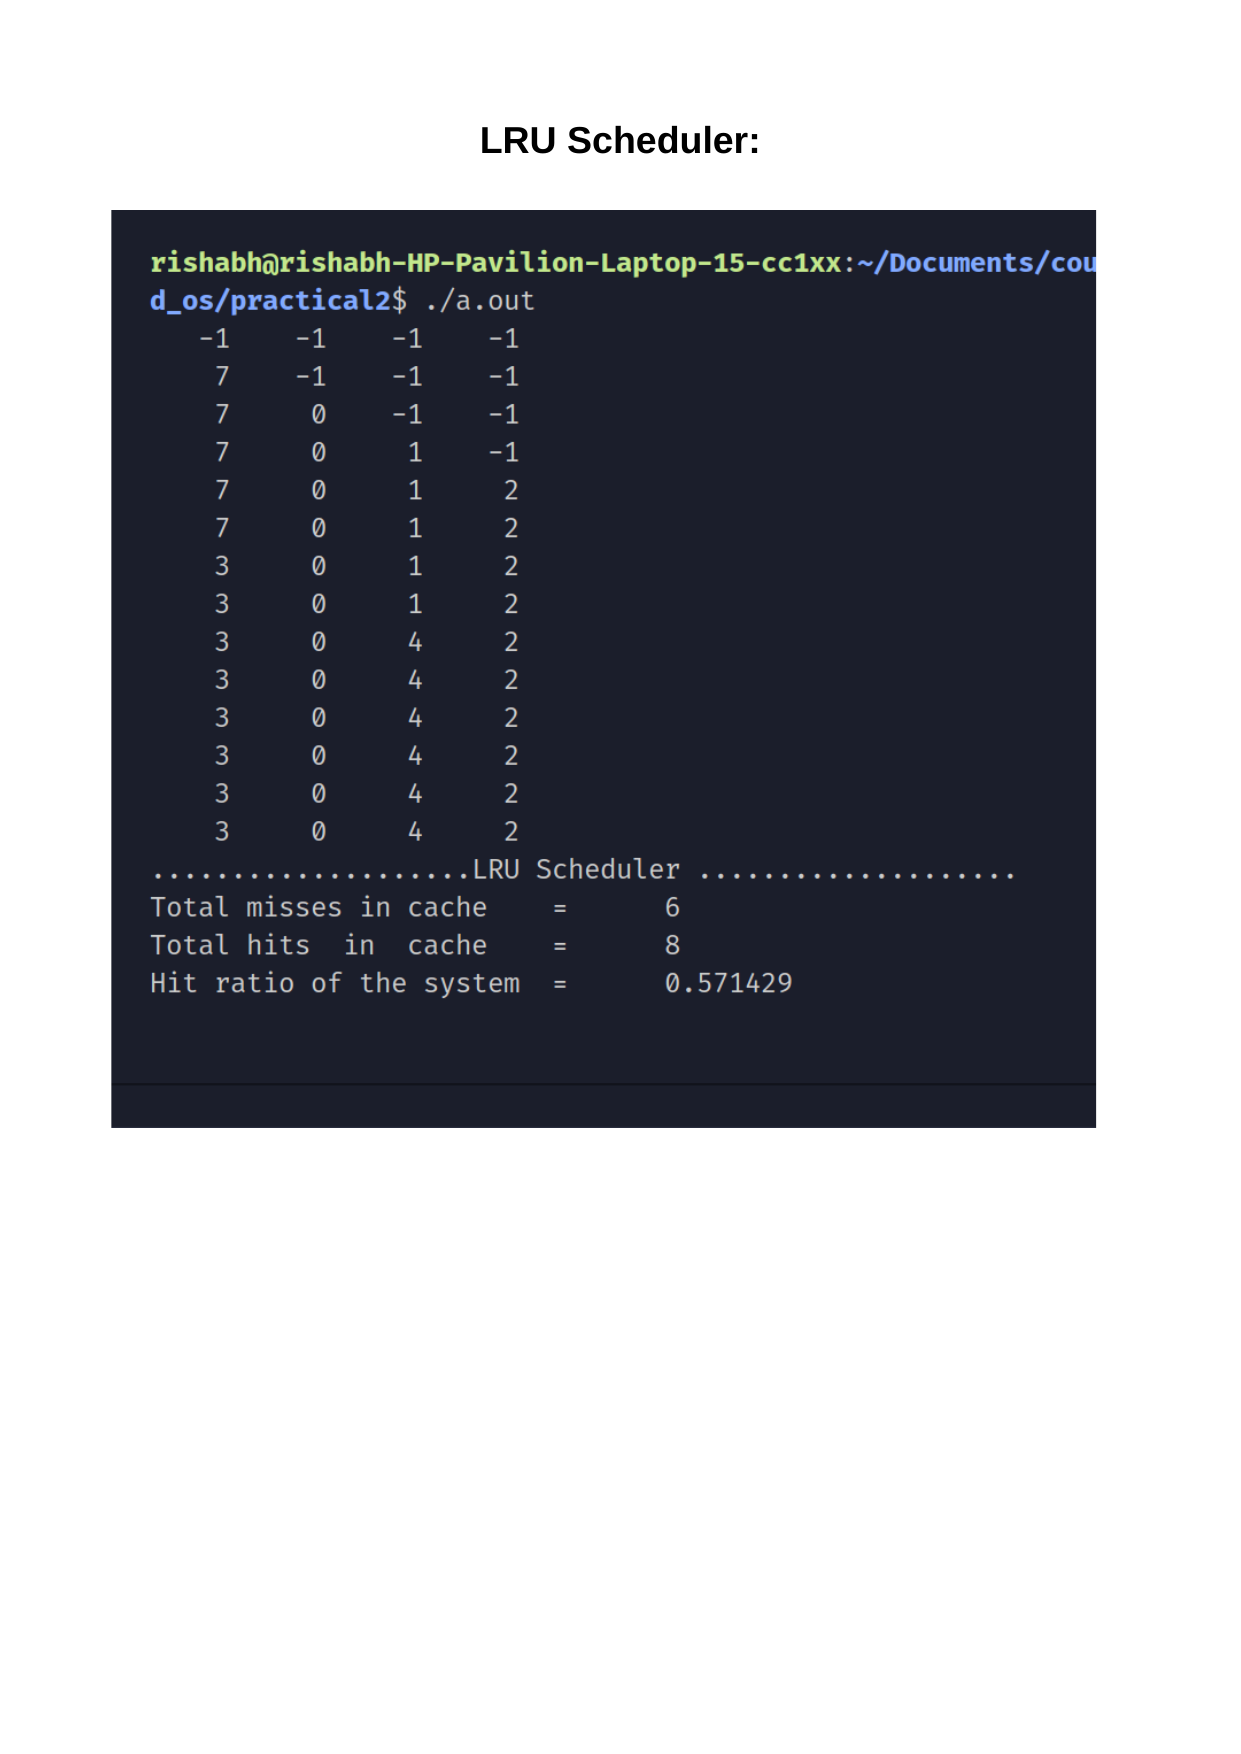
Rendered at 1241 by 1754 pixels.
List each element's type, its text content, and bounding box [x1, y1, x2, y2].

title LRU Scheduler: [118, 118, 1122, 161]
picture [265, 210, 1097, 1128]
